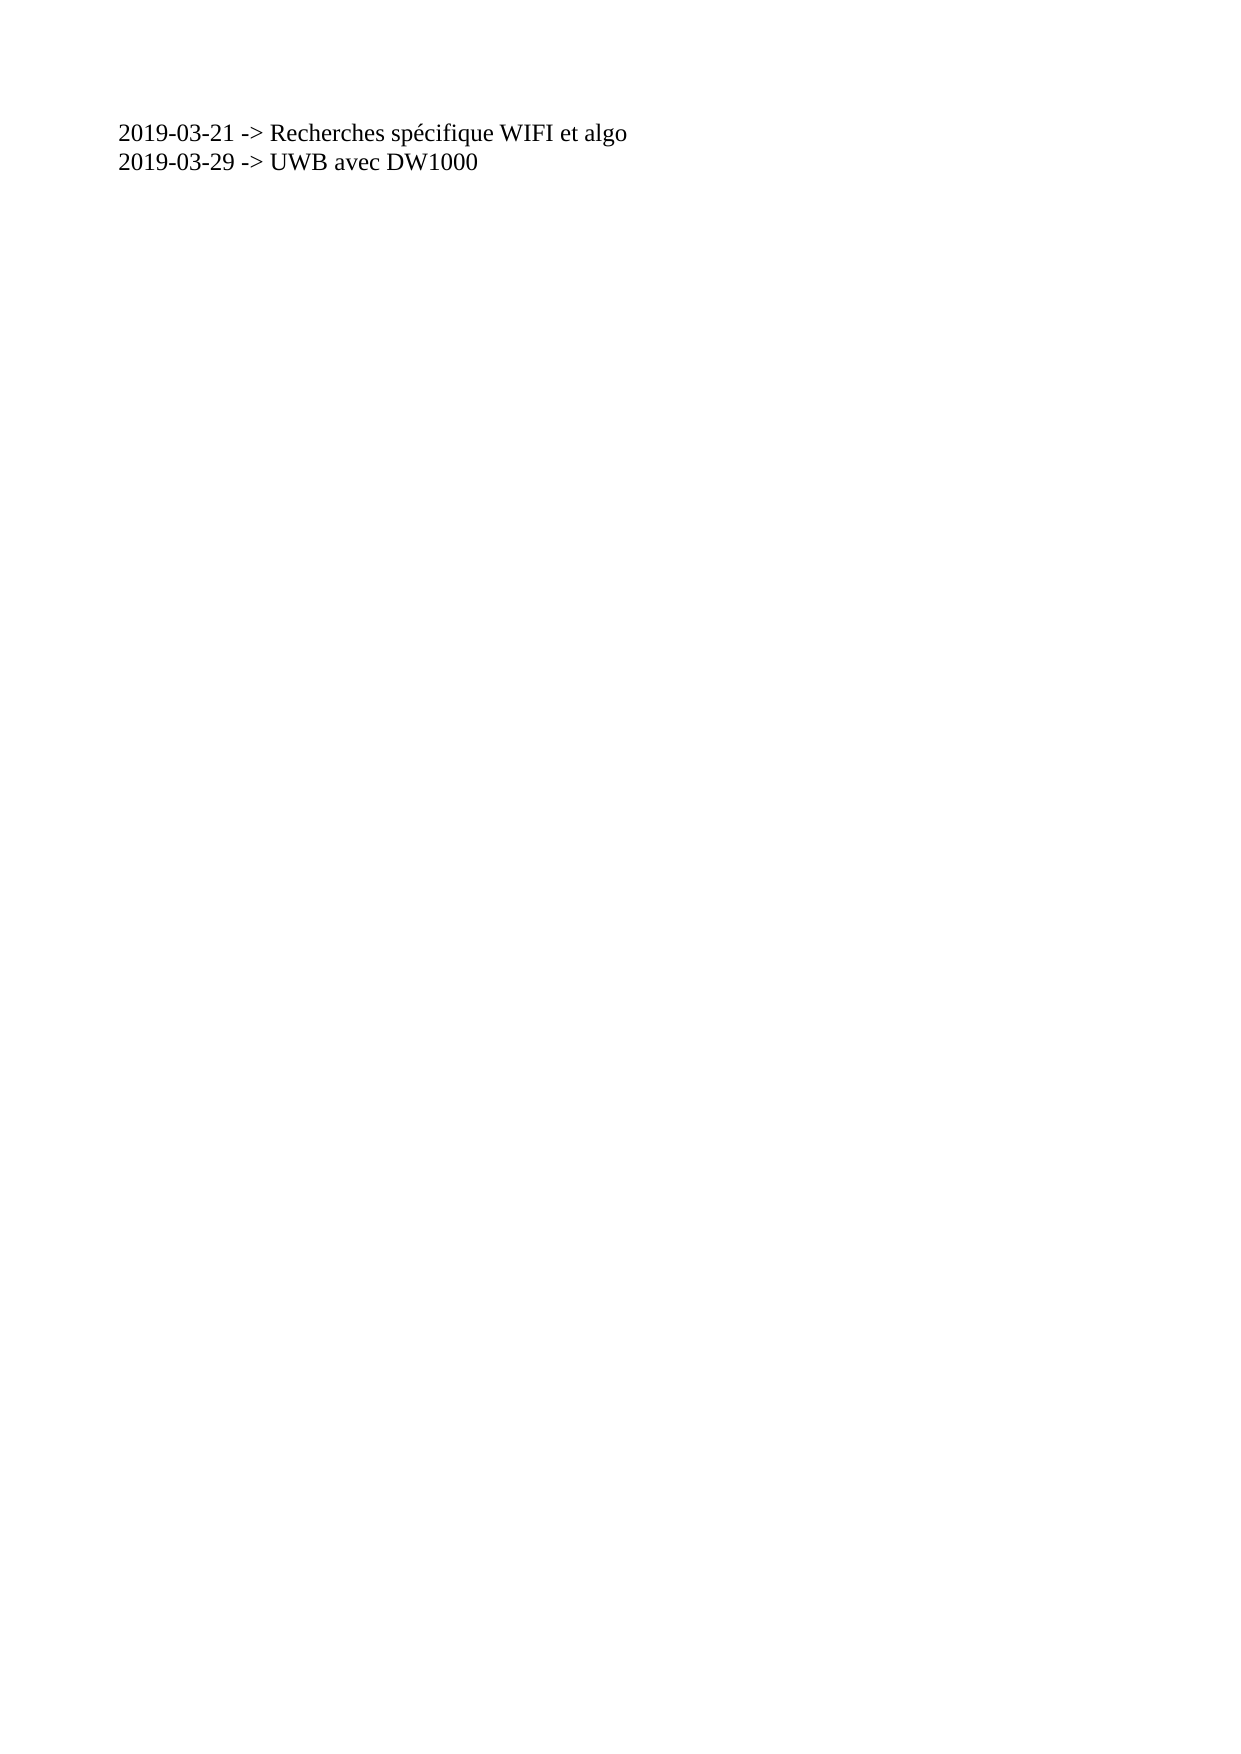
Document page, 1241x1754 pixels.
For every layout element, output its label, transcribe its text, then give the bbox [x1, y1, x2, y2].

text 2019-03-21 -> Recherches spécifique WIFI et algo [118, 118, 1122, 147]
text 2019-03-29 -> UWB avec DW1000 [118, 147, 1122, 176]
